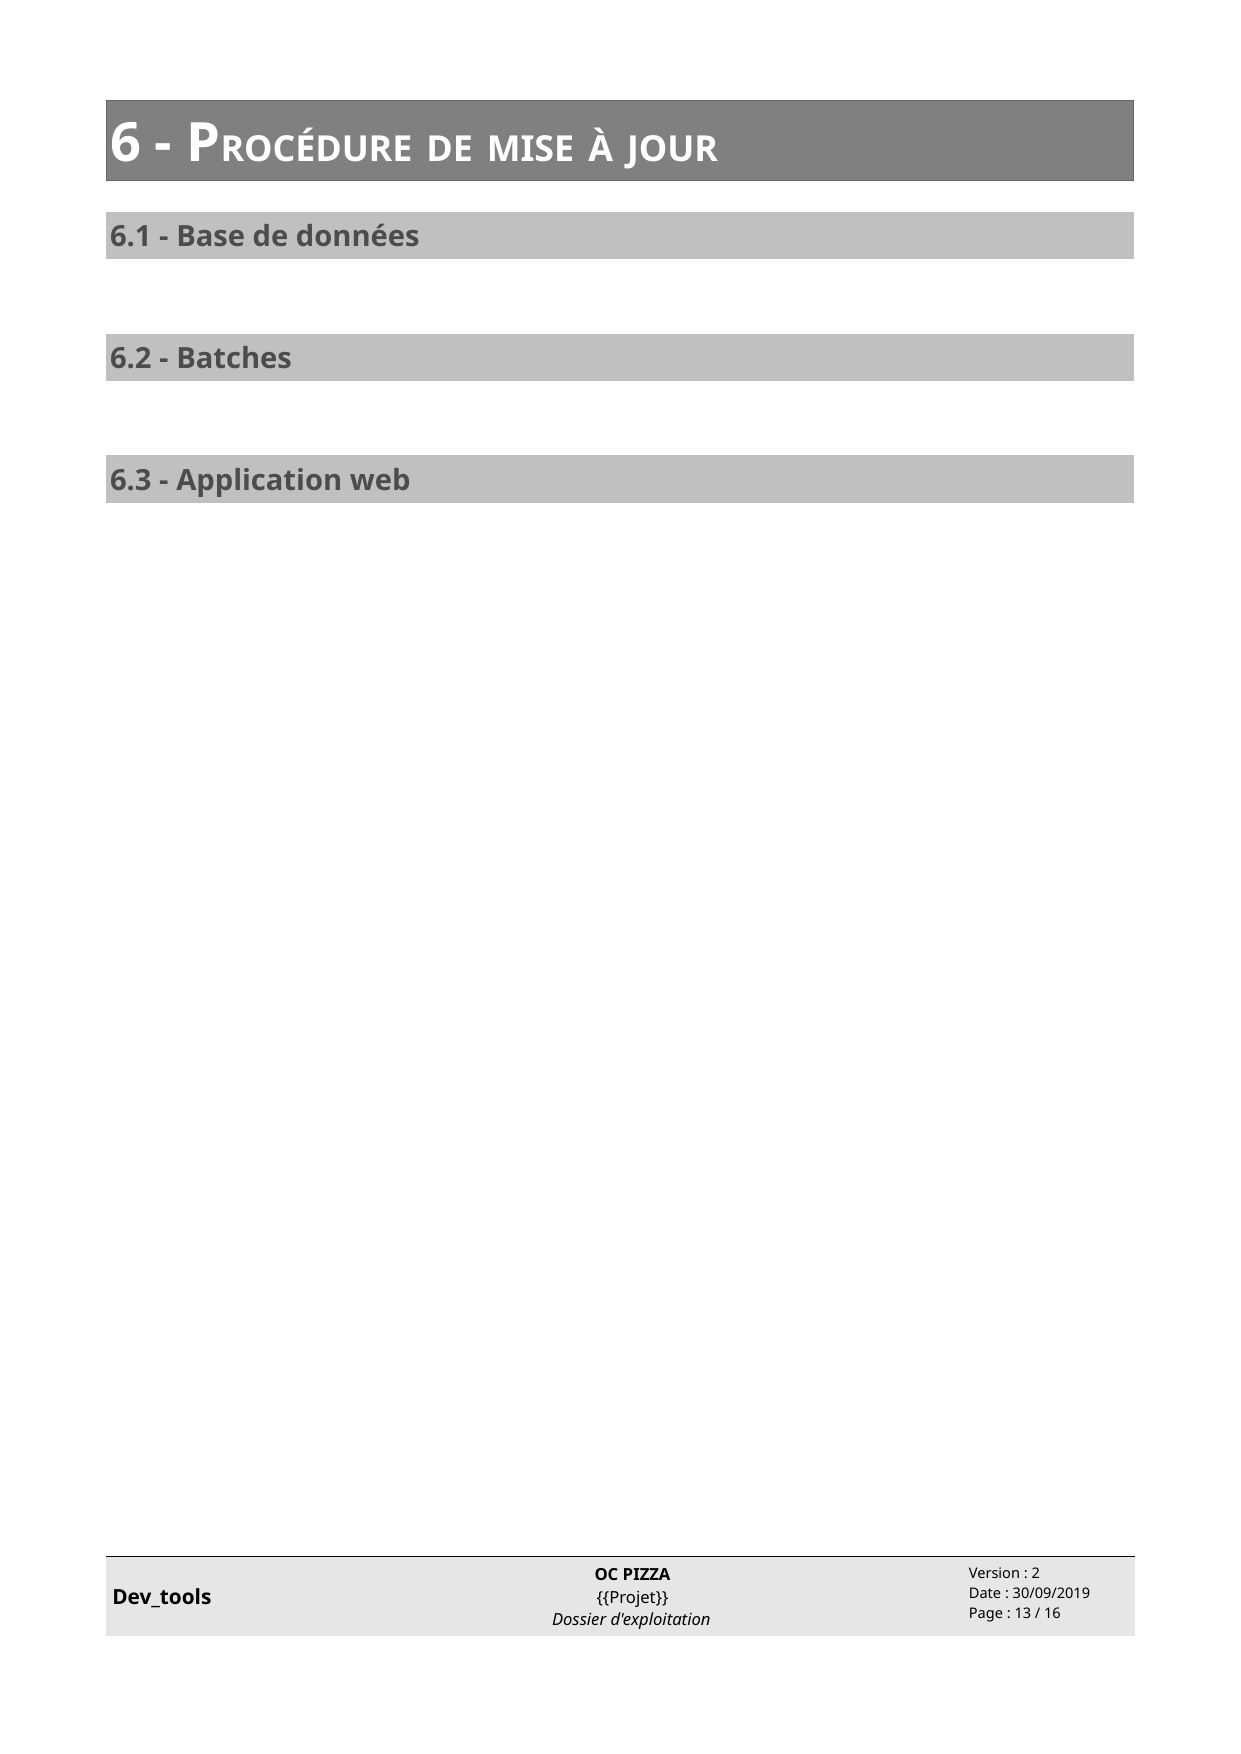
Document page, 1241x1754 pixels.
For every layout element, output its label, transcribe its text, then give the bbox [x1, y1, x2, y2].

subtitle Base de données [107, 213, 1133, 258]
subtitle Batches [107, 335, 1133, 380]
subtitle Procédure de mise à jour [107, 101, 1133, 180]
subtitle Application web [107, 456, 1133, 502]
